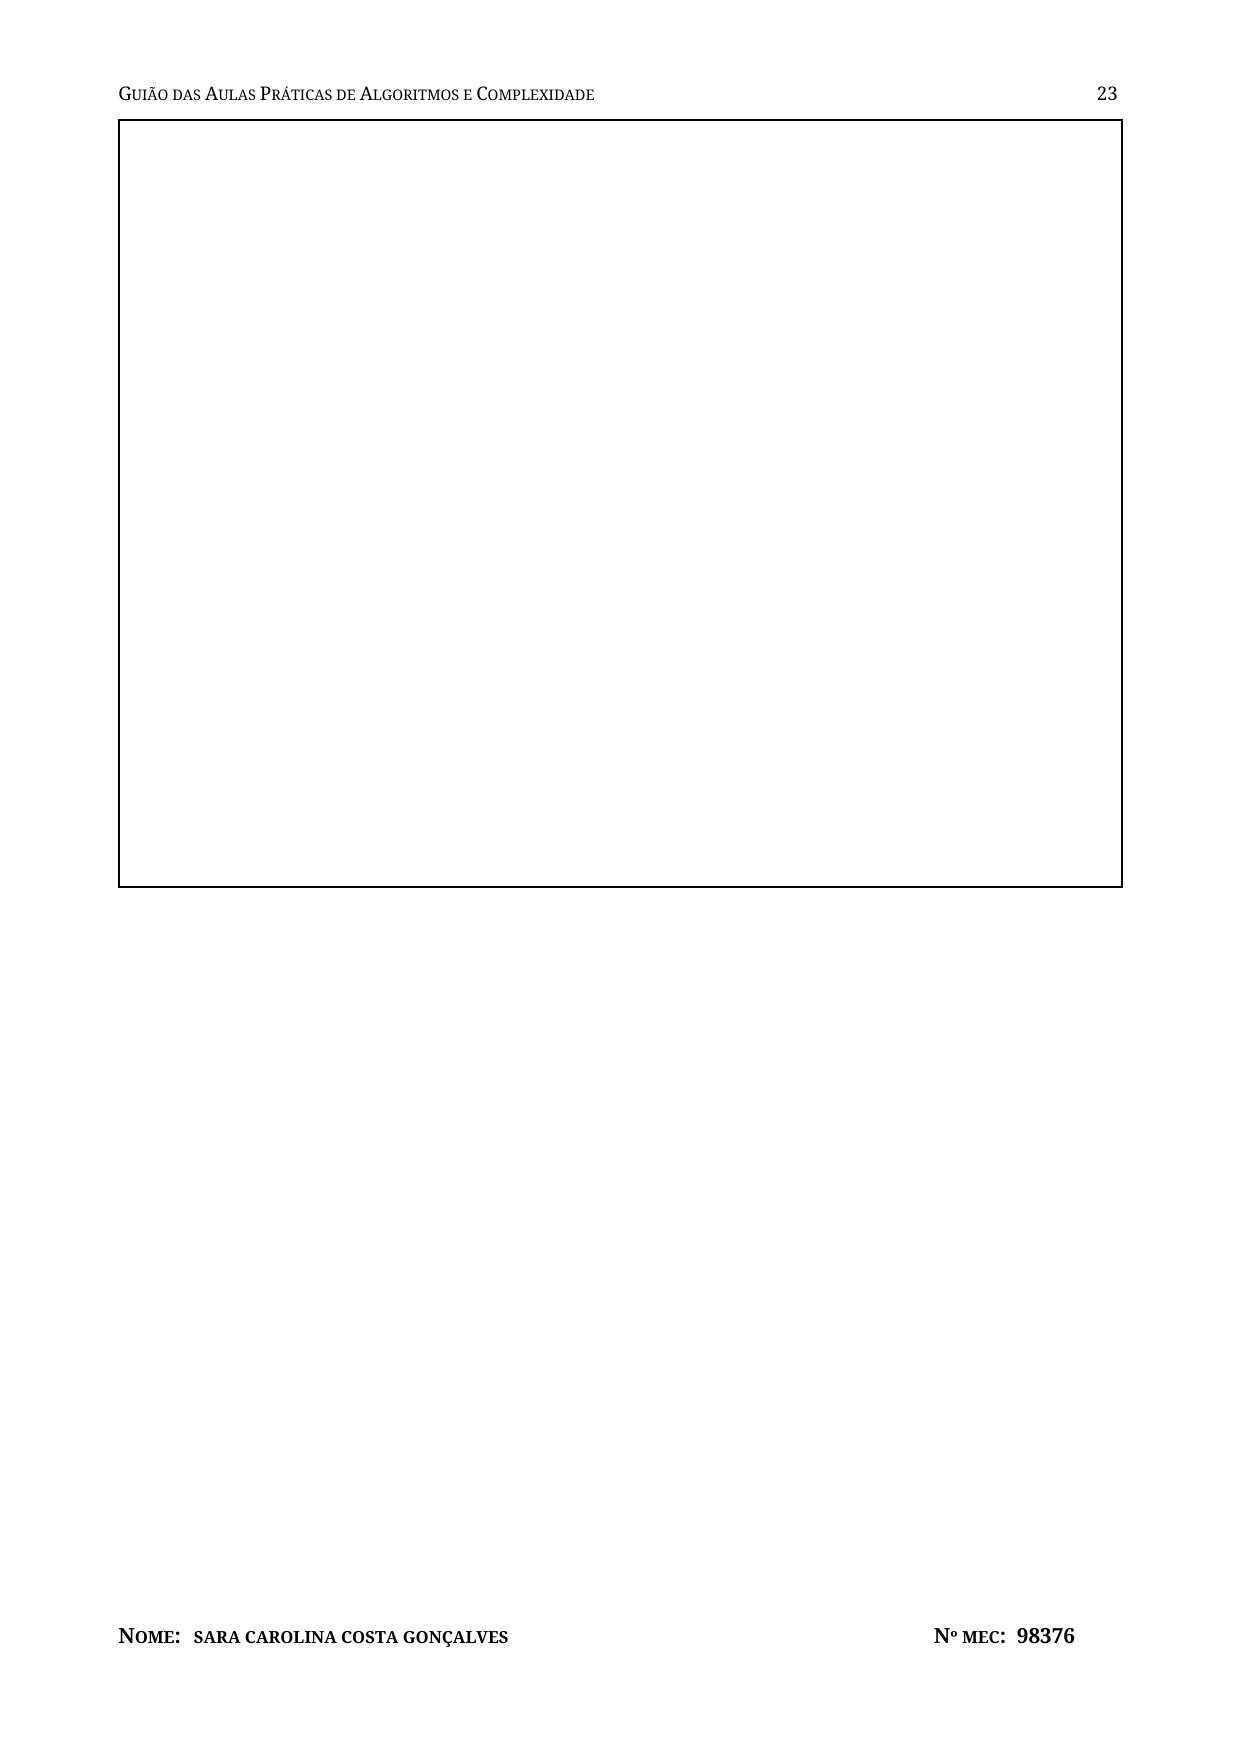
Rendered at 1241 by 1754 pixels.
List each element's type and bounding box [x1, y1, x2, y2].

table_header [120, 121, 1121, 886]
